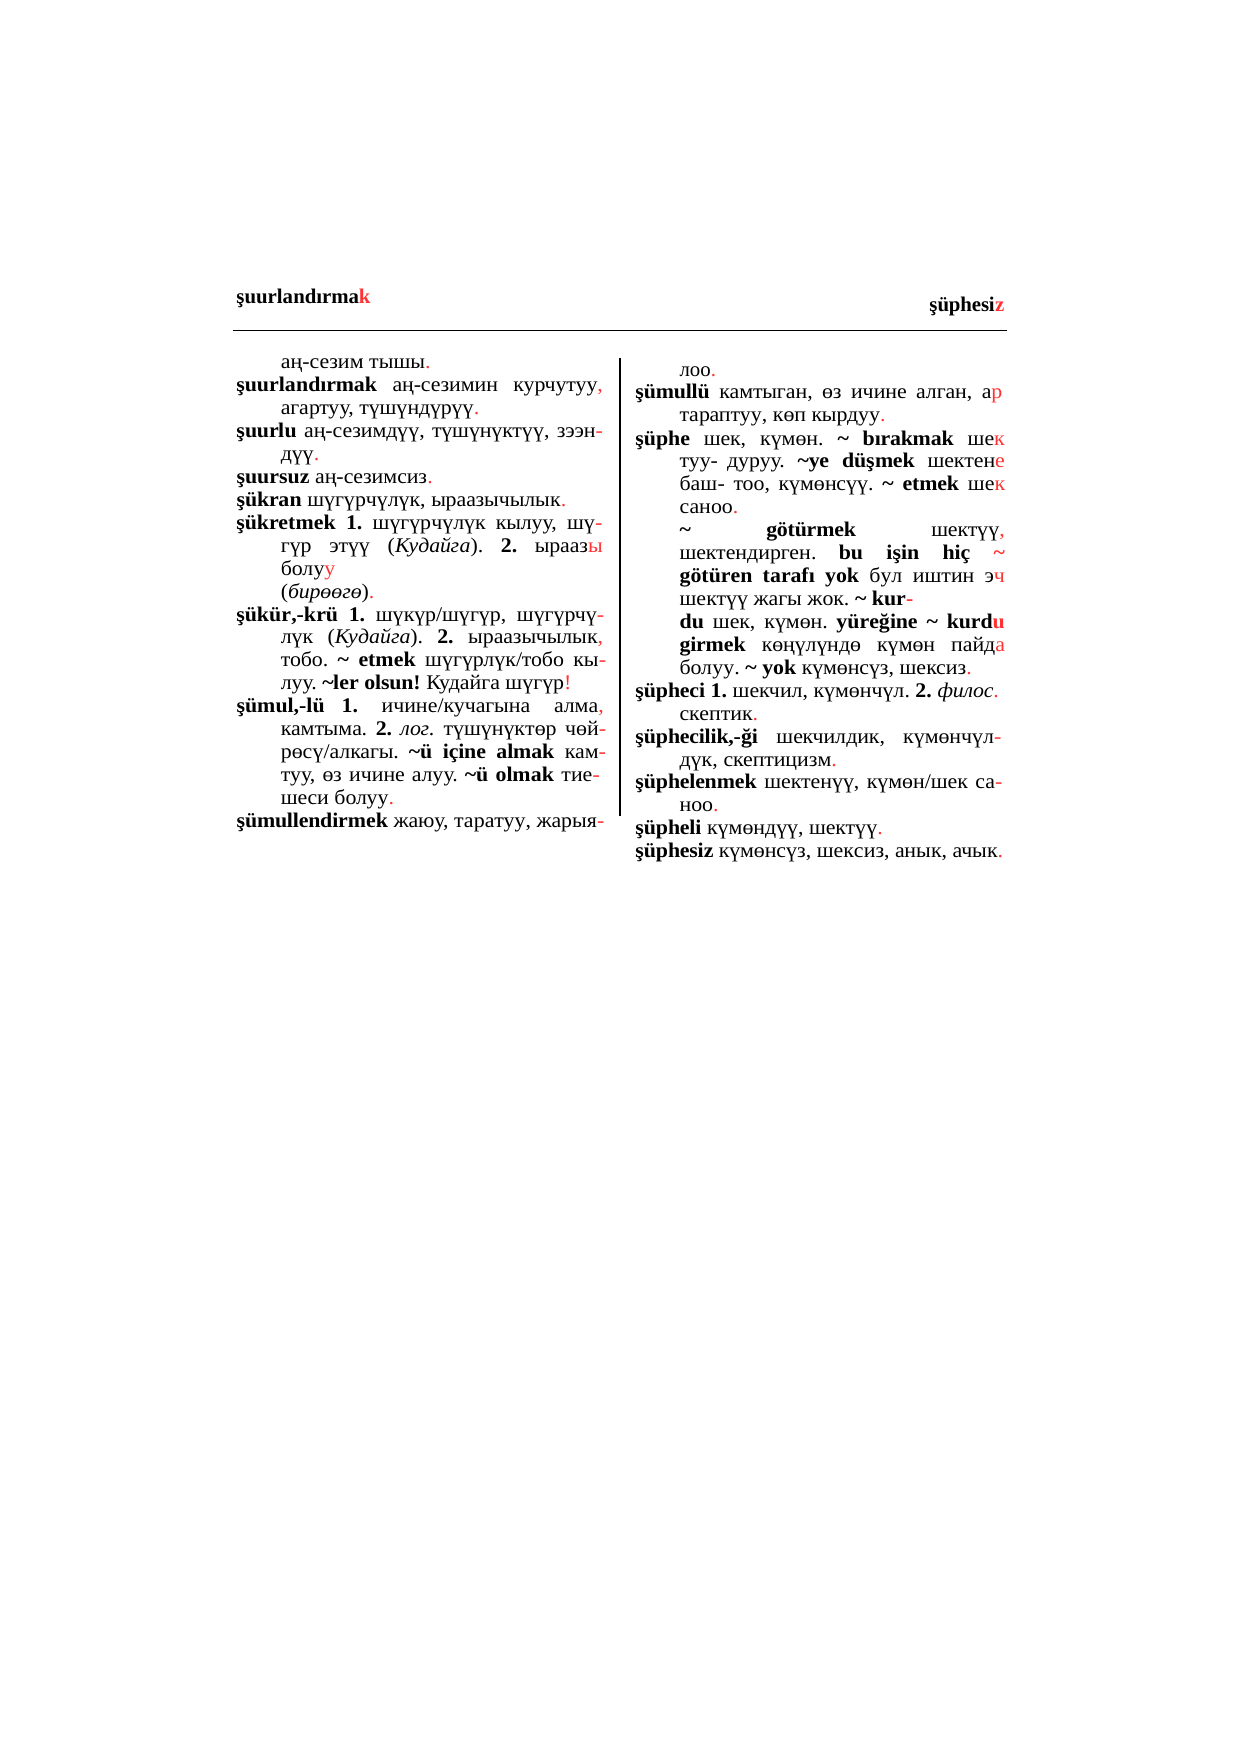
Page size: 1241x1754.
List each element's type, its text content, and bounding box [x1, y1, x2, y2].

text шеси болуу. [281, 786, 394, 809]
text şümul,-lü 1. ичине/кучагына алма, [236, 694, 606, 717]
text şüpheli күмөндүү, шектүү. [635, 816, 1065, 839]
text şüphecilik,-ği шекчилдик, күмөнчүл- [635, 725, 1065, 748]
text ~ götürmek шектүү, шектендирген. bu işin hiç ~ götüren tarafı yok бул иштин эч шектүү жагы жок. ~ kur- [679, 518, 1005, 610]
text şüphesiz күмөнсүз, шексиз, анык, ачык. [635, 839, 1065, 862]
text şükran шүгүрчүлүк, ыраазычылык. [236, 488, 606, 511]
text şükür,-krü 1. шүкүр/шүгүр, шүгүрчү- лүк (Кудайга). 2. ыраазычылык, [236, 603, 606, 648]
text тобо. ~ etmek шүгүрлүк/тобо кы- луу. ~ler olsun! Кудайга шүгүр! [281, 648, 606, 694]
text şüphesiz [929, 292, 1065, 316]
text камтыма. 2. лог. түшүнүктөр чөй- рөсү/алкагы. ~ü içine almak кам- туу, өз ичине алуу. ~ü olmak тие- [281, 717, 606, 786]
text şuursuz аң-сезимсиз. [236, 465, 606, 488]
text şuurlu аң-сезимдүү, түшүнүктүү, зээн- дүү. [236, 419, 606, 465]
text дүк, скептицизм. [679, 748, 838, 771]
text болуу (бирөөгө). [281, 557, 434, 603]
text şümullü камтыган, өз ичине алган, ар тараптуу, көп кырдуу. [635, 381, 1065, 426]
text şümullendirmek жаюу, таратуу, жарыя- [236, 809, 606, 832]
text du шек, күмөн. yüreğine ~ kurdu girmek көңүлүндө күмөн пайда болуу. ~ yok күмөнсүз, шексиз. [679, 610, 1005, 679]
text лоо. [679, 357, 718, 381]
text şüphelenmek шектенүү, күмөн/шек са- ноо. [635, 771, 1038, 816]
text аң-сезим тышы. [281, 349, 430, 373]
text şüpheci 1. шекчил, күмөнчүл. 2. филос. [635, 679, 1065, 702]
text şuurlandırmak аң-сезимин курчутуу, агартуу, түшүндүрүү. [236, 373, 606, 419]
text скептик. [679, 702, 760, 725]
text şükretmek 1. шүгүрчүлүк кылуу, шү- гүр этүү (Кудайга). 2. ыраазы [236, 511, 606, 557]
text şuurlandırmak [236, 284, 371, 308]
text şüphe шек, күмөн. ~ bırakmak шек туу- дуруу. ~ye düşmek шектене баш- тоо, күмөнсүү. ~ etmek шек саноо. [635, 427, 1005, 518]
